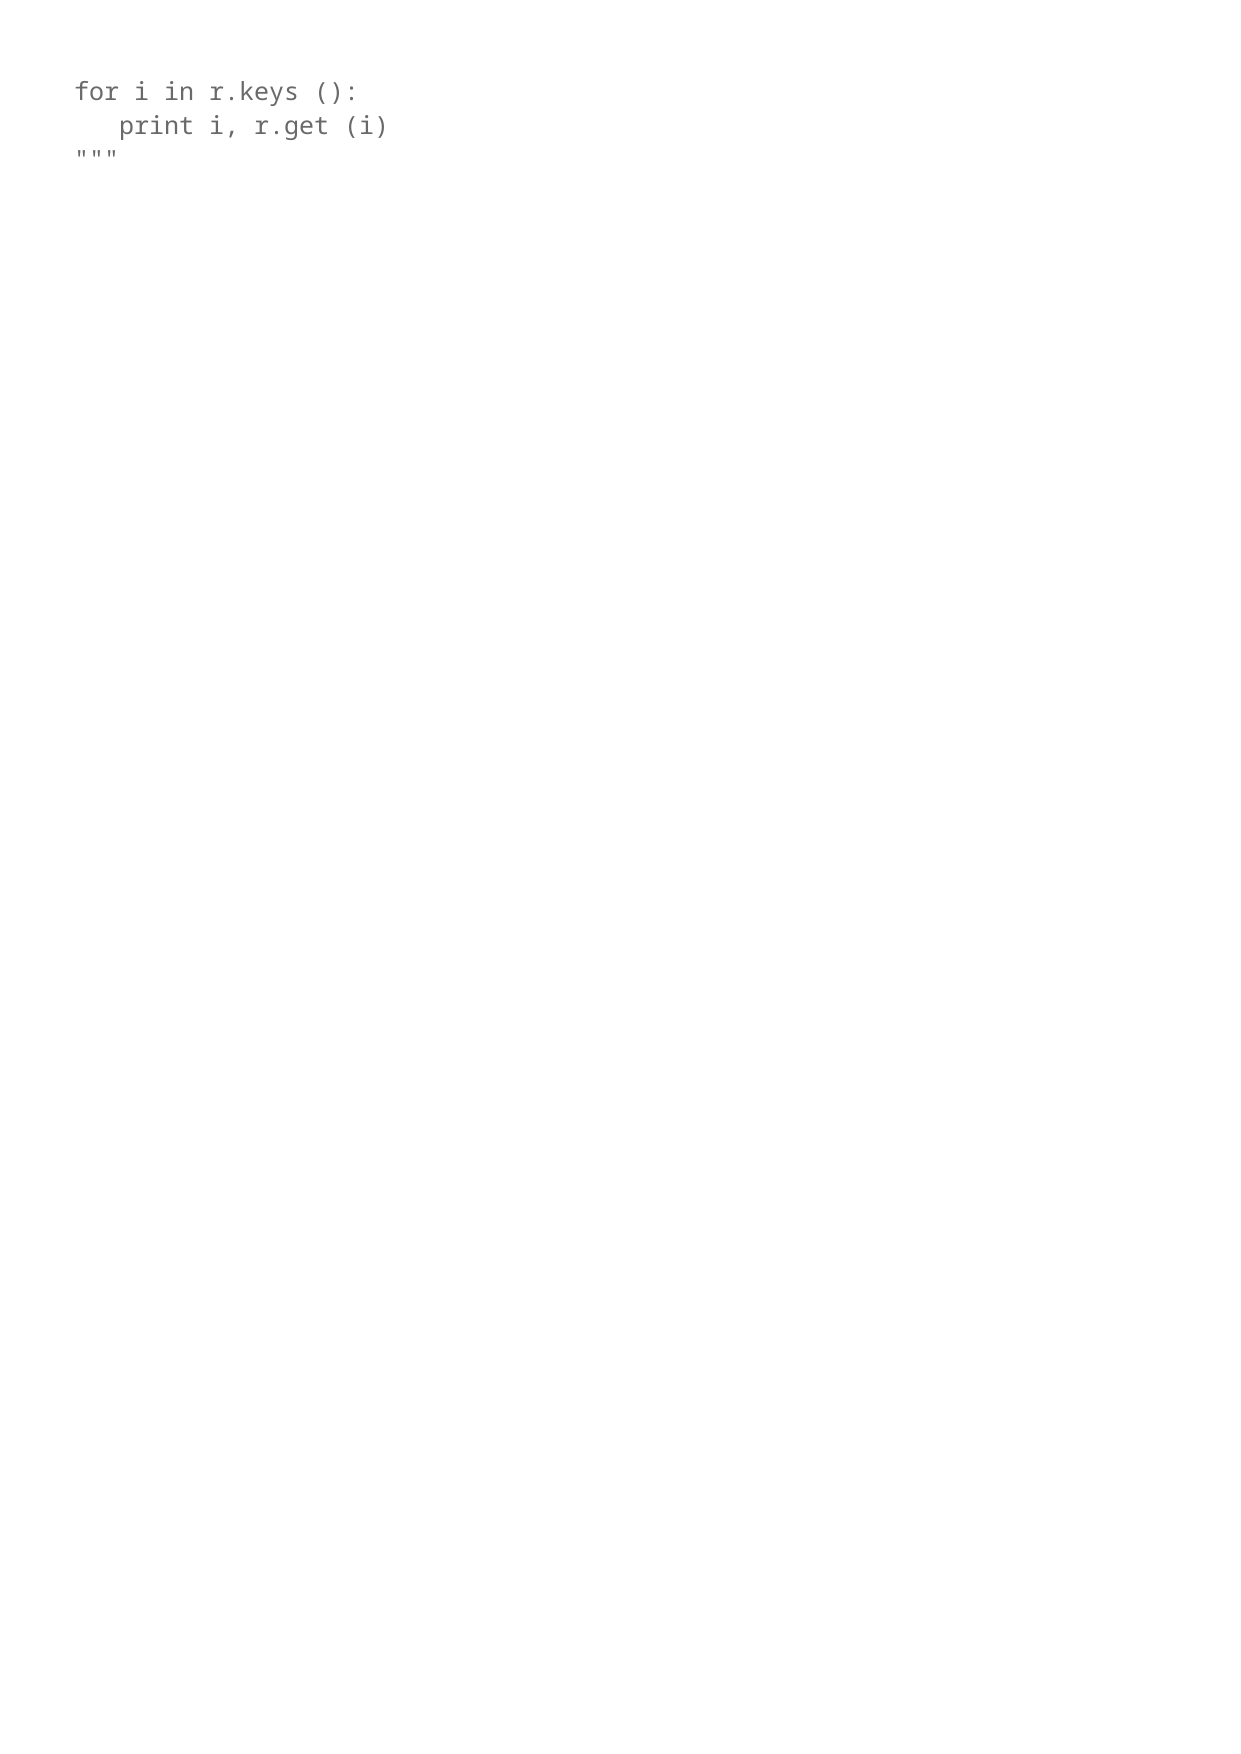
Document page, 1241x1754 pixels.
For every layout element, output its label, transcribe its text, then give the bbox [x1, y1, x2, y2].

text for i in r.keys (): [74, 74, 1166, 108]
text """ [74, 142, 1166, 176]
text print i, r.get (i) [74, 108, 1166, 142]
